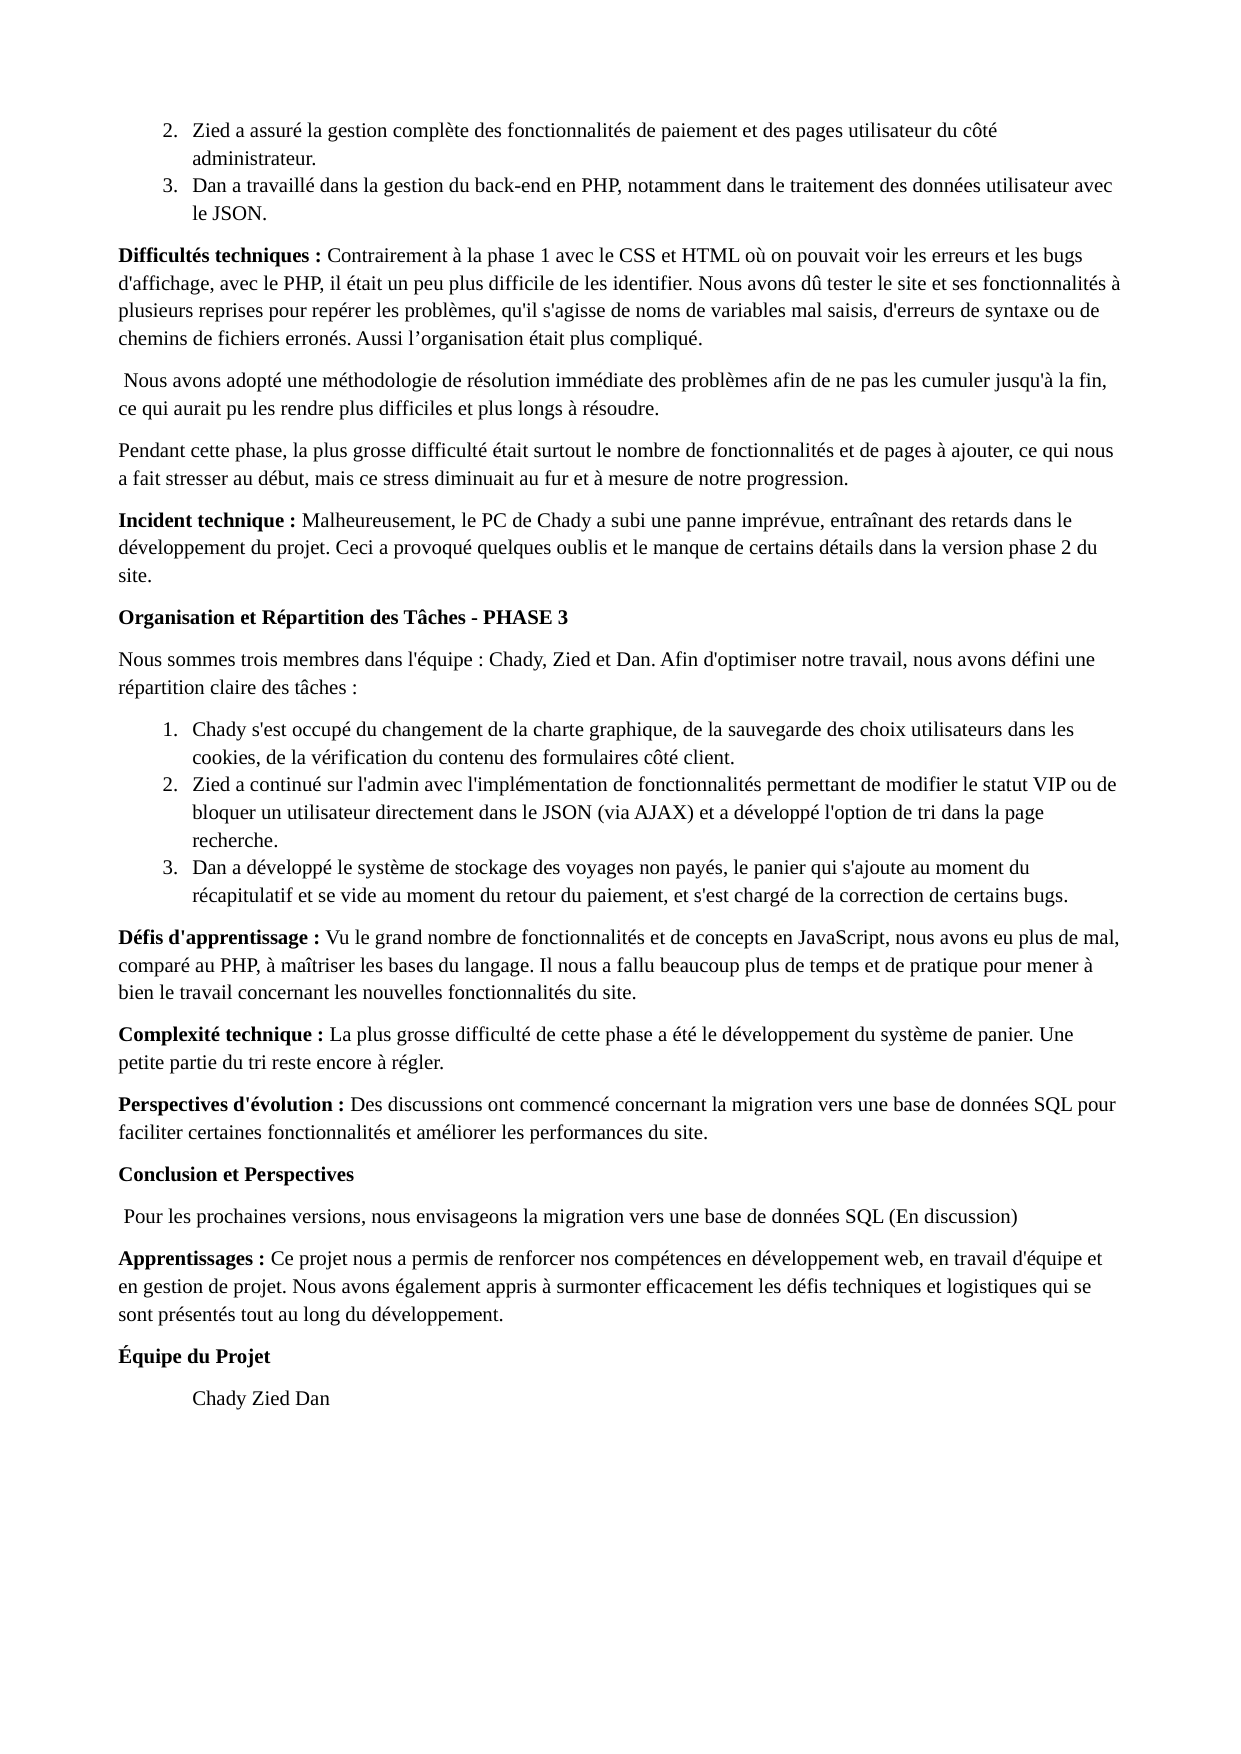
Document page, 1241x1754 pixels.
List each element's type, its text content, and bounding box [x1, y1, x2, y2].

list Dan a développé le système de stockage des voyages non payés, le panier qui s'ajoute au moment du récapitulatif et se vide au moment du retour du paiement, et s'est chargé de la correction de certains bugs. [162, 855, 1122, 907]
text Défis d'apprentissage : Vu le grand nombre de fonctionnalités et de concepts en JavaScript, nous avons eu plus de mal, comparé au PHP, à maîtriser les bases du langage. Il nous a fallu beaucoup plus de temps et de pratique pour mener à bien le travail concernant les nouvelles fonctionnalités du site. [118, 925, 1122, 1004]
list Dan a travaillé dans la gestion du back-end en PHP, notamment dans le traitement des données utilisateur avec le JSON. [162, 173, 1122, 225]
text Pour les prochaines versions, nous envisageons la migration vers une base de données SQL (En discussion) [118, 1204, 1122, 1228]
text Difficultés techniques : Contrairement à la phase 1 avec le CSS et HTML où on pouvait voir les erreurs et les bugs d'affichage, avec le PHP, il était un peu plus difficile de les identifier. Nous avons dû tester le site et ses fonctionnalités à plusieurs reprises pour repérer les problèmes, qu'il s'agisse de noms de variables mal saisis, d'erreurs de syntaxe ou de chemins de fichiers erronés. Aussi l’organisation était plus compliqué. [118, 243, 1122, 350]
text Apprentissages : Ce projet nous a permis de renforcer nos compétences en développement web, en travail d'équipe et en gestion de projet. Nous avons également appris à surmonter efficacement les défis techniques et logistiques qui se sont présentés tout au long du développement. [118, 1246, 1122, 1326]
list Zied a continué sur l'admin avec l'implémentation de fonctionnalités permettant de modifier le statut VIP ou de bloquer un utilisateur directement dans le JSON (via AJAX) et a développé l'option de tri dans la page recherche. [162, 772, 1122, 852]
text Perspectives d'évolution : Des discussions ont commencé concernant la migration vers une base de données SQL pour faciliter certaines fonctionnalités et améliorer les performances du site. [118, 1092, 1122, 1144]
subtitle Organisation et Répartition des Tâches - PHASE 3 [118, 605, 1122, 629]
list Chady s'est occupé du changement de la charte graphique, de la sauvegarde des choix utilisateurs dans les cookies, de la vérification du contenu des formulaires côté client. [162, 717, 1122, 769]
text Complexité technique : La plus grosse difficulté de cette phase a été le développement du système de panier. Une petite partie du tri reste encore à régler. [118, 1022, 1122, 1074]
subtitle Équipe du Projet [118, 1344, 1122, 1368]
text Nous sommes trois membres dans l'équipe : Chady, Zied et Dan. Afin d'optimiser notre travail, nous avons défini une répartition claire des tâches : [118, 647, 1122, 699]
list Zied a assuré la gestion complète des fonctionnalités de paiement et des pages utilisateur du côté administrateur. [162, 118, 1122, 170]
subtitle Conclusion et Perspectives [118, 1162, 1122, 1186]
text Incident technique : Malheureusement, le PC de Chady a subi une panne imprévue, entraînant des retards dans le développement du projet. Ceci a provoqué quelques oublis et le manque de certains détails dans la version phase 2 du site. [118, 508, 1122, 587]
text Pendant cette phase, la plus grosse difficulté était surtout le nombre de fonctionnalités et de pages à ajouter, ce qui nous a fait stresser au début, mais ce stress diminuait au fur et à mesure de notre progression. [118, 438, 1122, 489]
text Nous avons adopté une méthodologie de résolution immédiate des problèmes afin de ne pas les cumuler jusqu'à la fin, ce qui aurait pu les rendre plus difficiles et plus longs à résoudre. [118, 368, 1122, 420]
list Chady Zied Dan [162, 1386, 1122, 1410]
